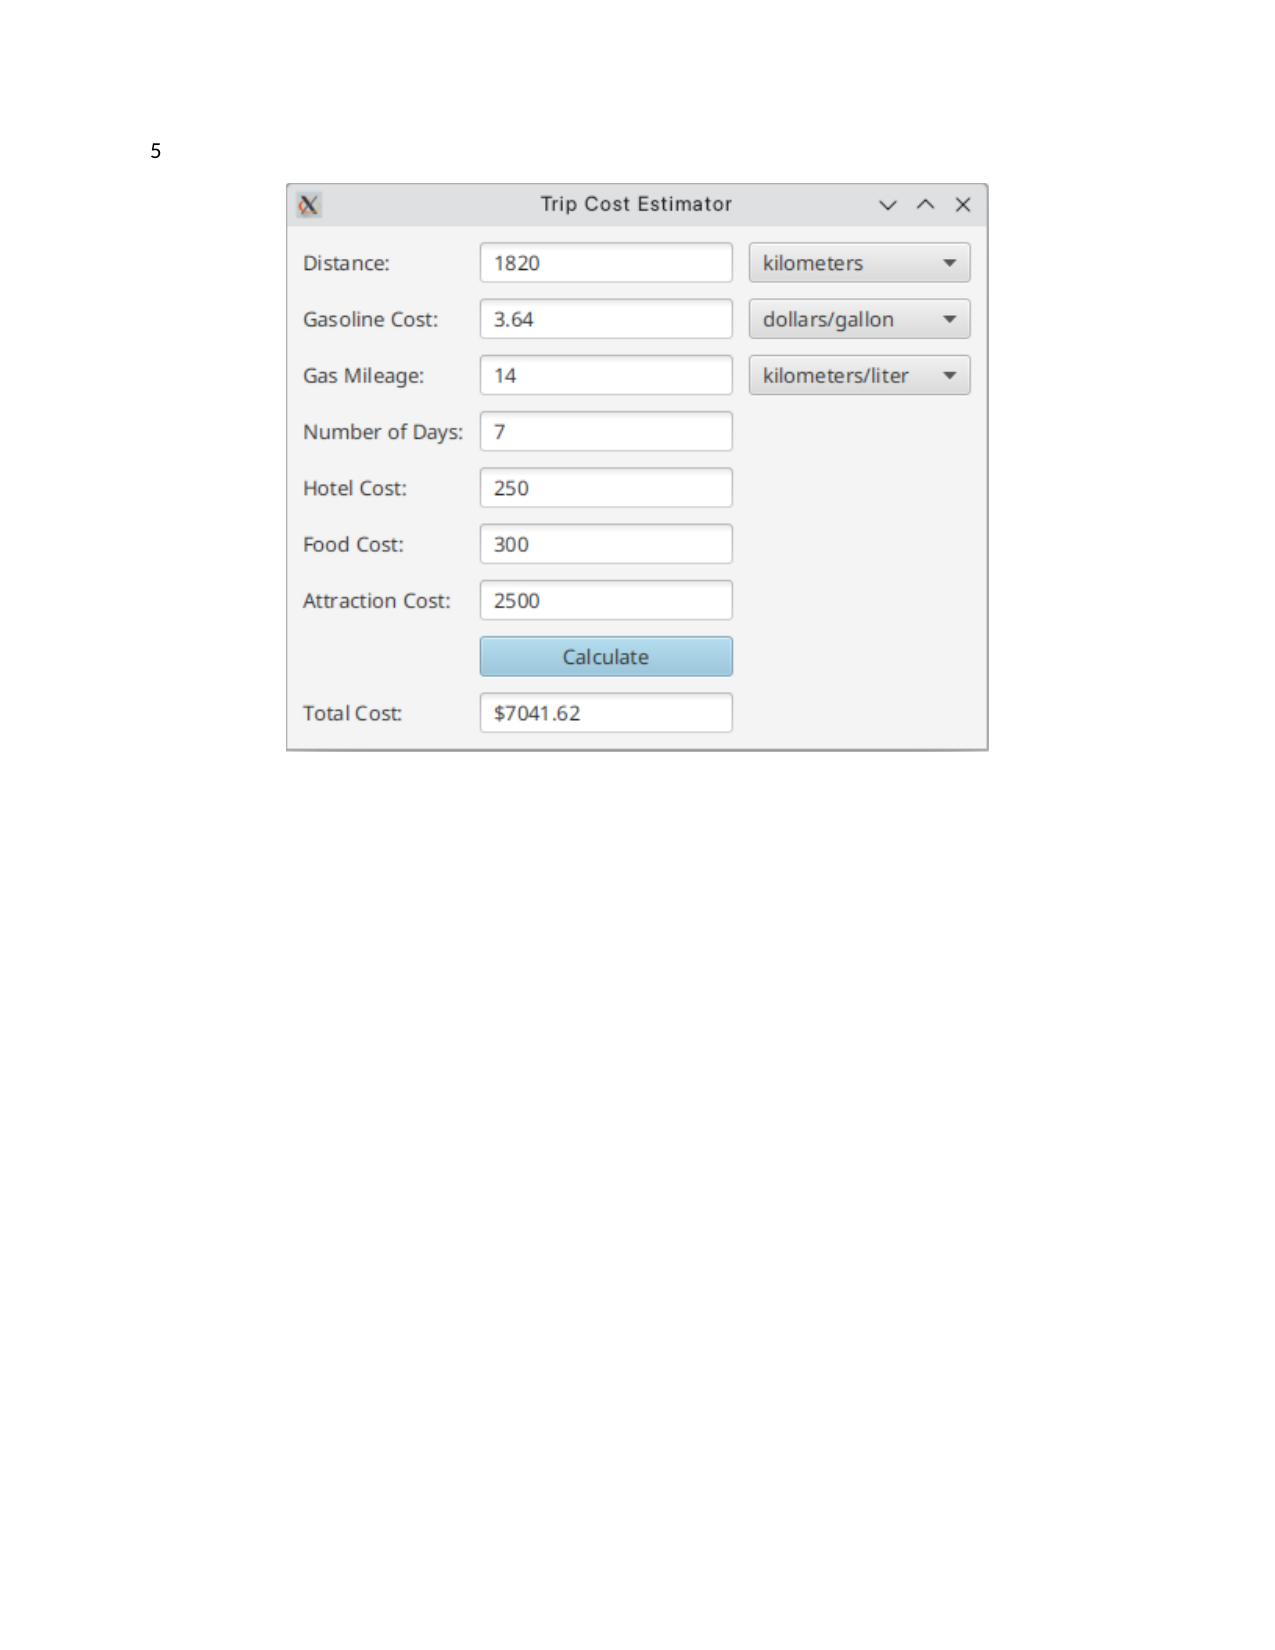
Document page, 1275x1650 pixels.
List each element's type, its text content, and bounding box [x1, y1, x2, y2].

picture [286, 183, 989, 752]
text 5 [150, 136, 1125, 164]
